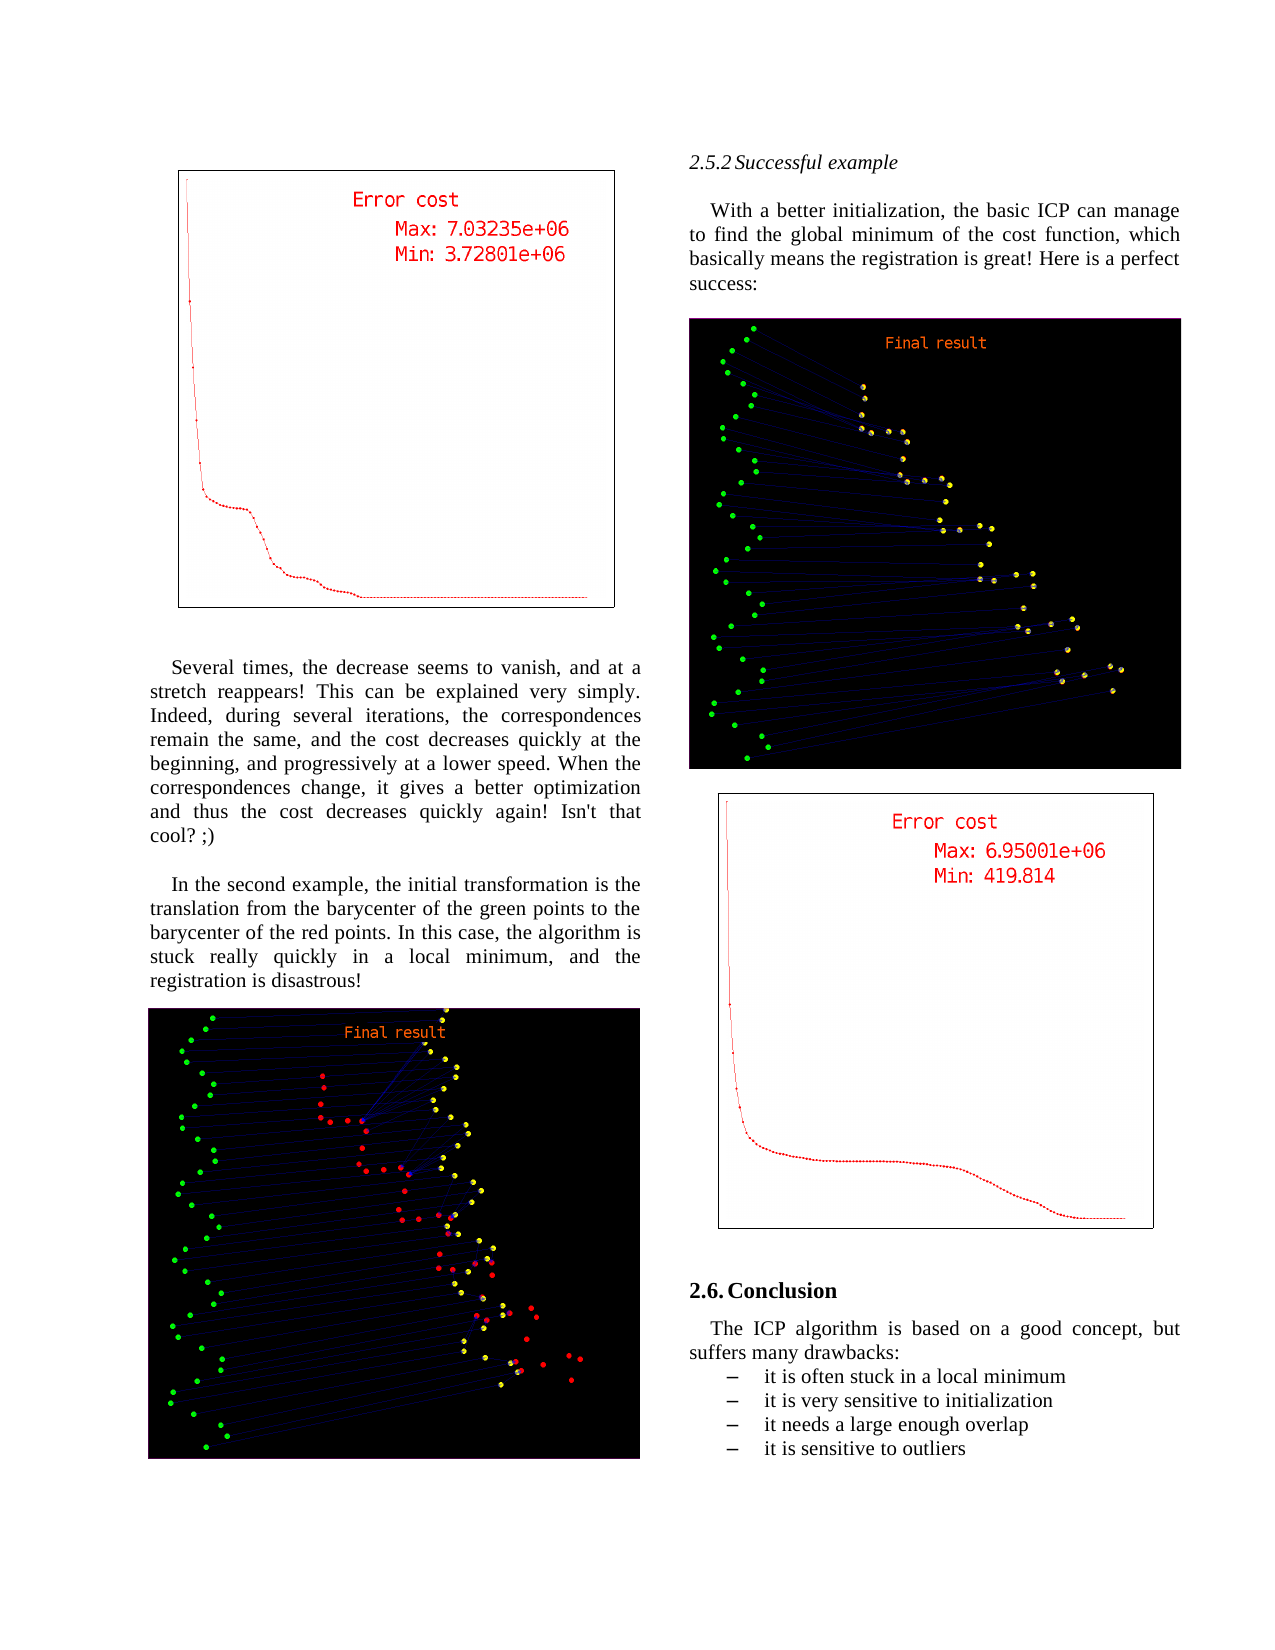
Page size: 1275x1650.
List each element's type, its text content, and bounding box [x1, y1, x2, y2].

list it is sensitive to outliers [727, 1436, 1181, 1460]
picture [689, 318, 1182, 769]
text With a better initialization, the basic ICP can manage to find the global minimum of the cost function, which basically means the registration is great! Here is a perfect success: [689, 198, 1181, 294]
subtitle Successful example [689, 150, 1181, 174]
picture [148, 1008, 640, 1459]
picture [186, 179, 606, 598]
list it is very sensitive to initialization [727, 1388, 1181, 1412]
text In the second example, the initial transformation is the translation from the barycenter of the green points to the barycenter of the red points. In this case, the algorithm is stuck really quickly in a local minimum, and the registration is disastrous! [150, 871, 642, 992]
text Several times, the decrease seems to vanish, and at a stretch reappears! This can be explained very simply. Indeed, during several iterations, the correspondences remain the same, and the cost decreases quickly at the beginning, and progressively at a lower speed. When the correspondences change, it gives a better optimization and thus the cost decreases quickly again! Isn't that cool? ;) [150, 655, 642, 847]
subtitle Conclusion [689, 1277, 1181, 1303]
picture [726, 801, 1144, 1219]
text The ICP algorithm is based on a good concept, but suffers many drawbacks: [689, 1316, 1181, 1364]
list it needs a large enough overlap [727, 1412, 1181, 1436]
list it is often stuck in a local minimum [727, 1364, 1181, 1388]
